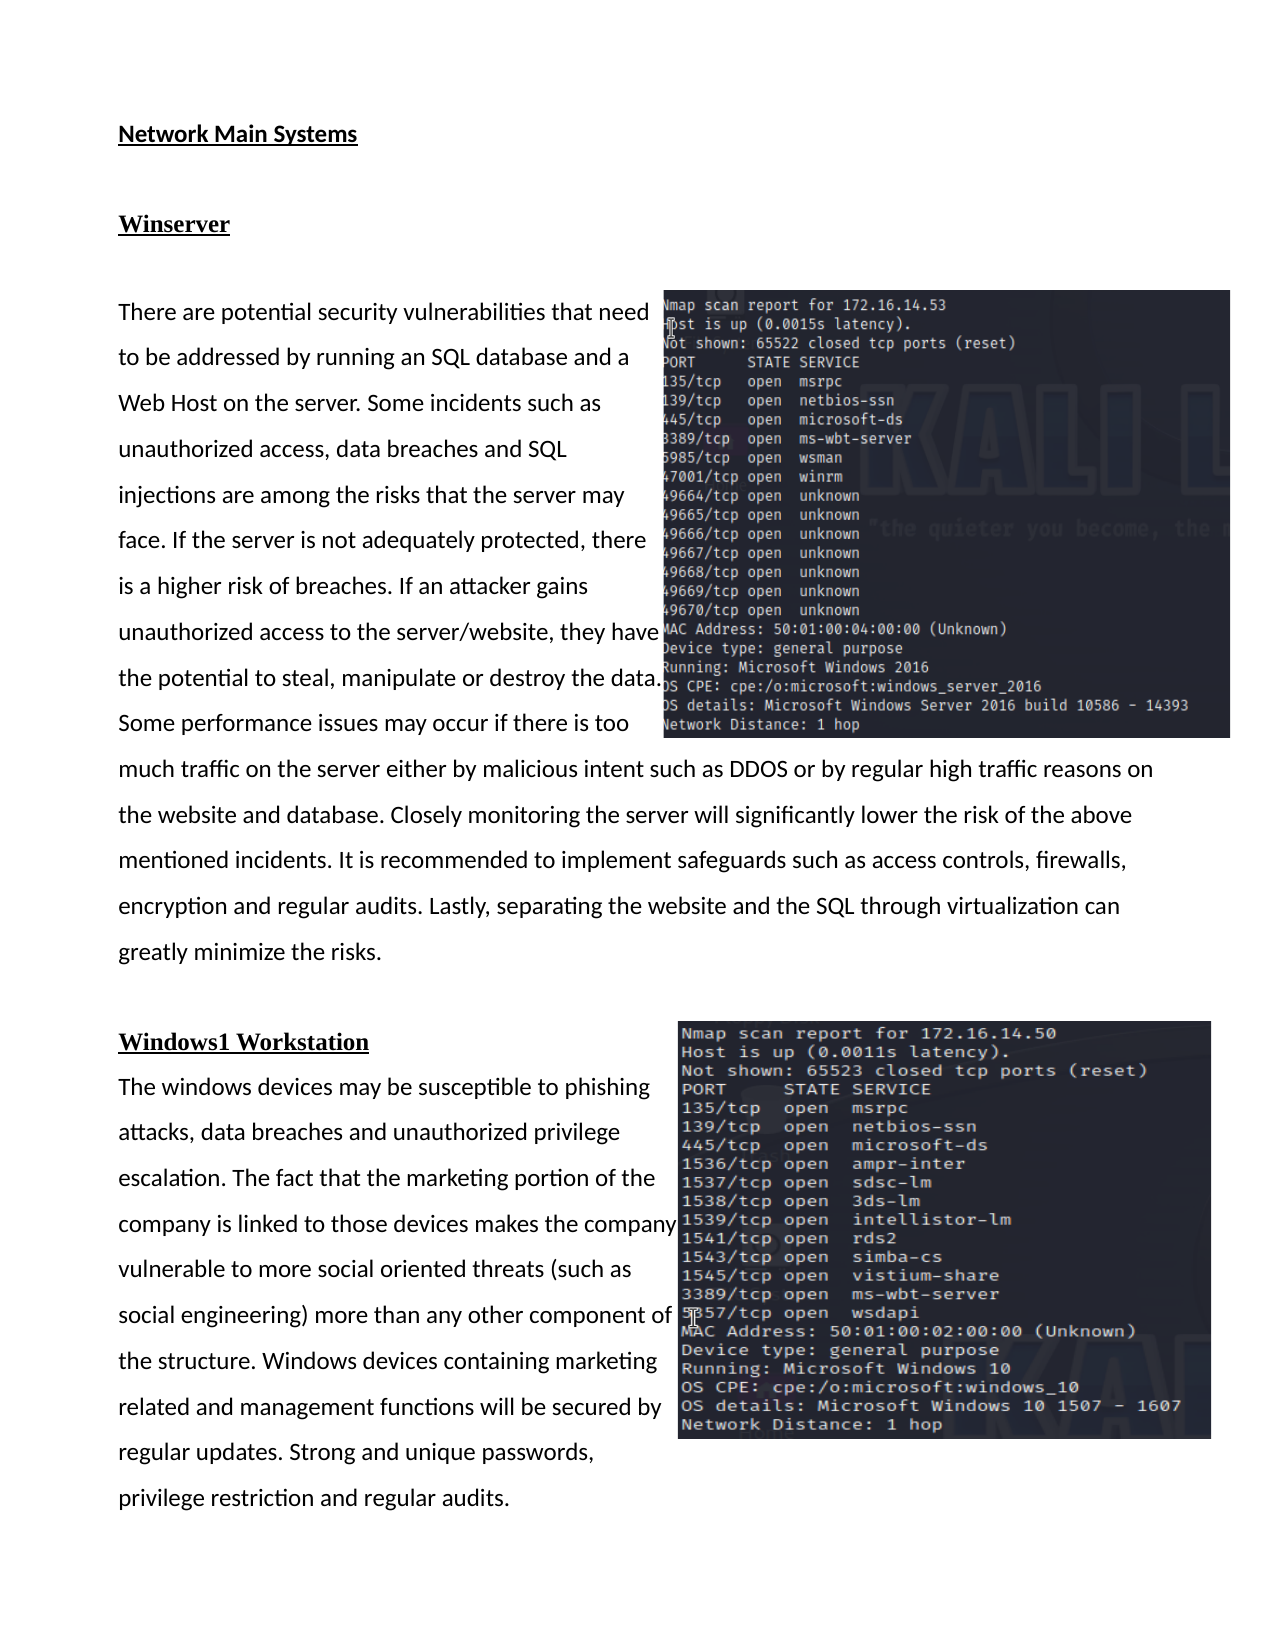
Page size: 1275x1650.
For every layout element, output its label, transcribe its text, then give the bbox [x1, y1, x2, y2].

picture [663, 290, 1231, 738]
text Windows1 Workstation [118, 1027, 677, 1056]
text Winserver [118, 209, 1157, 238]
text The windows devices may be susceptible to phishing attacks, data breaches and unauthorized privilege escalation. The fact that the marketing portion of the company is linked to those devices makes the company vulnerable to more social oriented threats (such as social engineering) more than any other component of the structure. Windows devices containing marketing related and management functions will be secured by regular updates. Strong and unique passwords, privilege restriction and regular audits. [118, 1071, 1157, 1513]
picture [677, 1021, 1212, 1439]
text Network Main Systems [118, 118, 1157, 149]
text There are potential security vulnerabilities that need to be addressed by running an SQL database and a Web Host on the server. Some incidents such as unauthorized access, data breaches and SQL injections are among the risks that the server may face. If the server is not adequately protected, there is a higher risk of breaches. If an attacker gains unauthorized access to the server/website, they have the potential to steal, manipulate or destroy the data. Some performance issues may occur if there is too much traffic on the server either by malicious intent such as DDOS or by regular high traffic reasons on the website and database. Closely monitoring the server will significantly lower the risk of the above mentioned incidents. It is recommended to implement safeguards such as access controls, firewalls, encryption and regular audits. Lastly, separating the website and the SQL through virtualization can greatly minimize the risks. [118, 296, 1157, 967]
